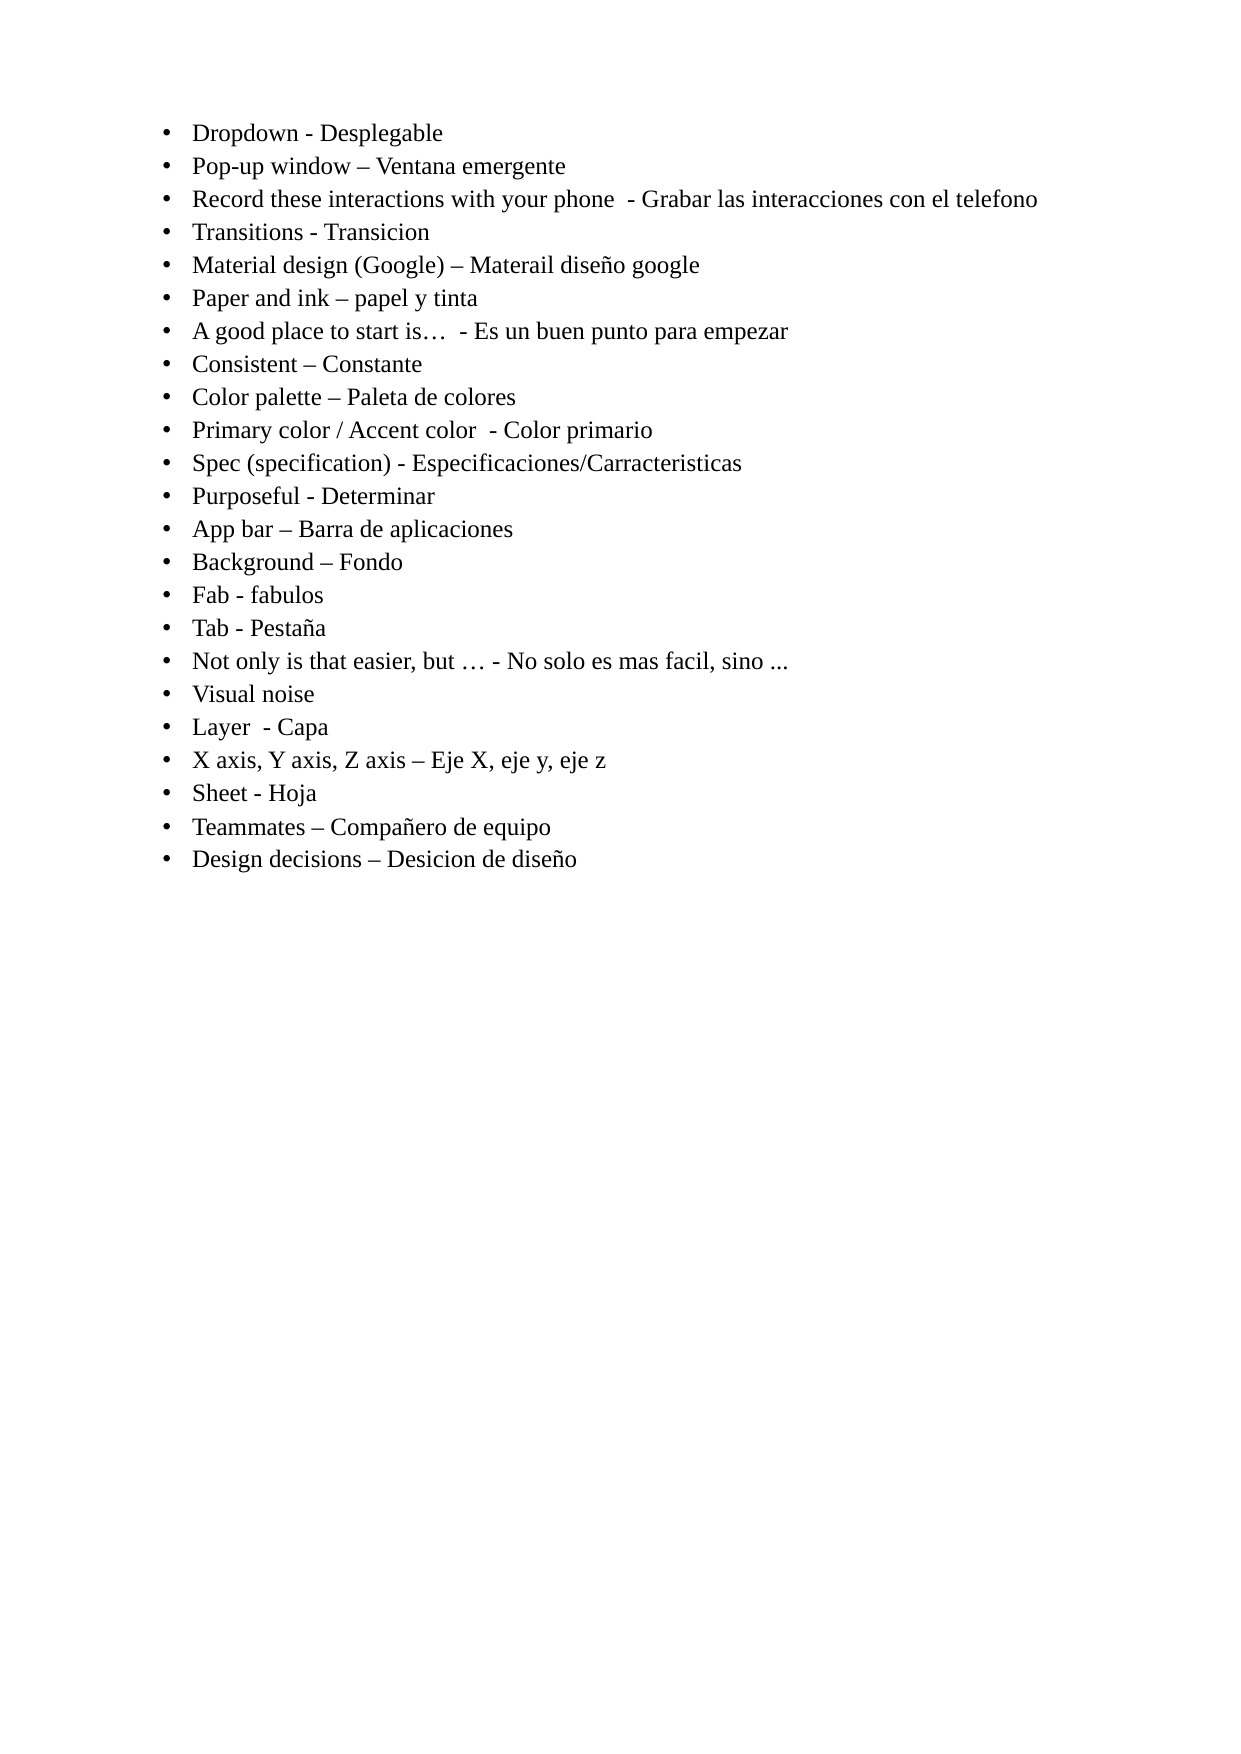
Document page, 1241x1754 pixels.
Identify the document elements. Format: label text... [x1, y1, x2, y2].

list Visual noise [162, 679, 1122, 708]
list Not only is that easier, but … - No solo es mas facil, sino ... [162, 646, 1122, 675]
list Paper and ink – papel y tinta [162, 283, 1122, 312]
list Sheet - Hoja [162, 778, 1122, 807]
list Dropdown - Desplegable [162, 118, 1122, 147]
list Material design (Google) – Materail diseño google [162, 250, 1122, 279]
list Record these interactions with your phone - Grabar las interacciones con el telefono [162, 184, 1122, 213]
list Background – Fondo [162, 547, 1122, 576]
list App bar – Barra de aplicaciones [162, 514, 1122, 543]
list Primary color / Accent color - Color primario [162, 415, 1122, 444]
list Consistent – Constante [162, 349, 1122, 378]
list Color palette – Paleta de colores [162, 382, 1122, 411]
list Design decisions – Desicion de diseño [162, 844, 1122, 873]
list Transitions - Transicion [162, 217, 1122, 246]
list Tab - Pestaña [162, 613, 1122, 642]
list Pop-up window – Ventana emergente [162, 151, 1122, 180]
list A good place to start is… - Es un buen punto para empezar [162, 316, 1122, 345]
list Teammates – Compañero de equipo [162, 812, 1122, 840]
list X axis, Y axis, Z axis – Eje X, eje y, eje z [162, 746, 1122, 774]
list Layer - Capa [162, 712, 1122, 741]
list Spec (specification) - Especificaciones/Carracteristicas [162, 448, 1122, 477]
list Purposeful - Determinar [162, 481, 1122, 510]
list Fab - fabulos [162, 580, 1122, 609]
